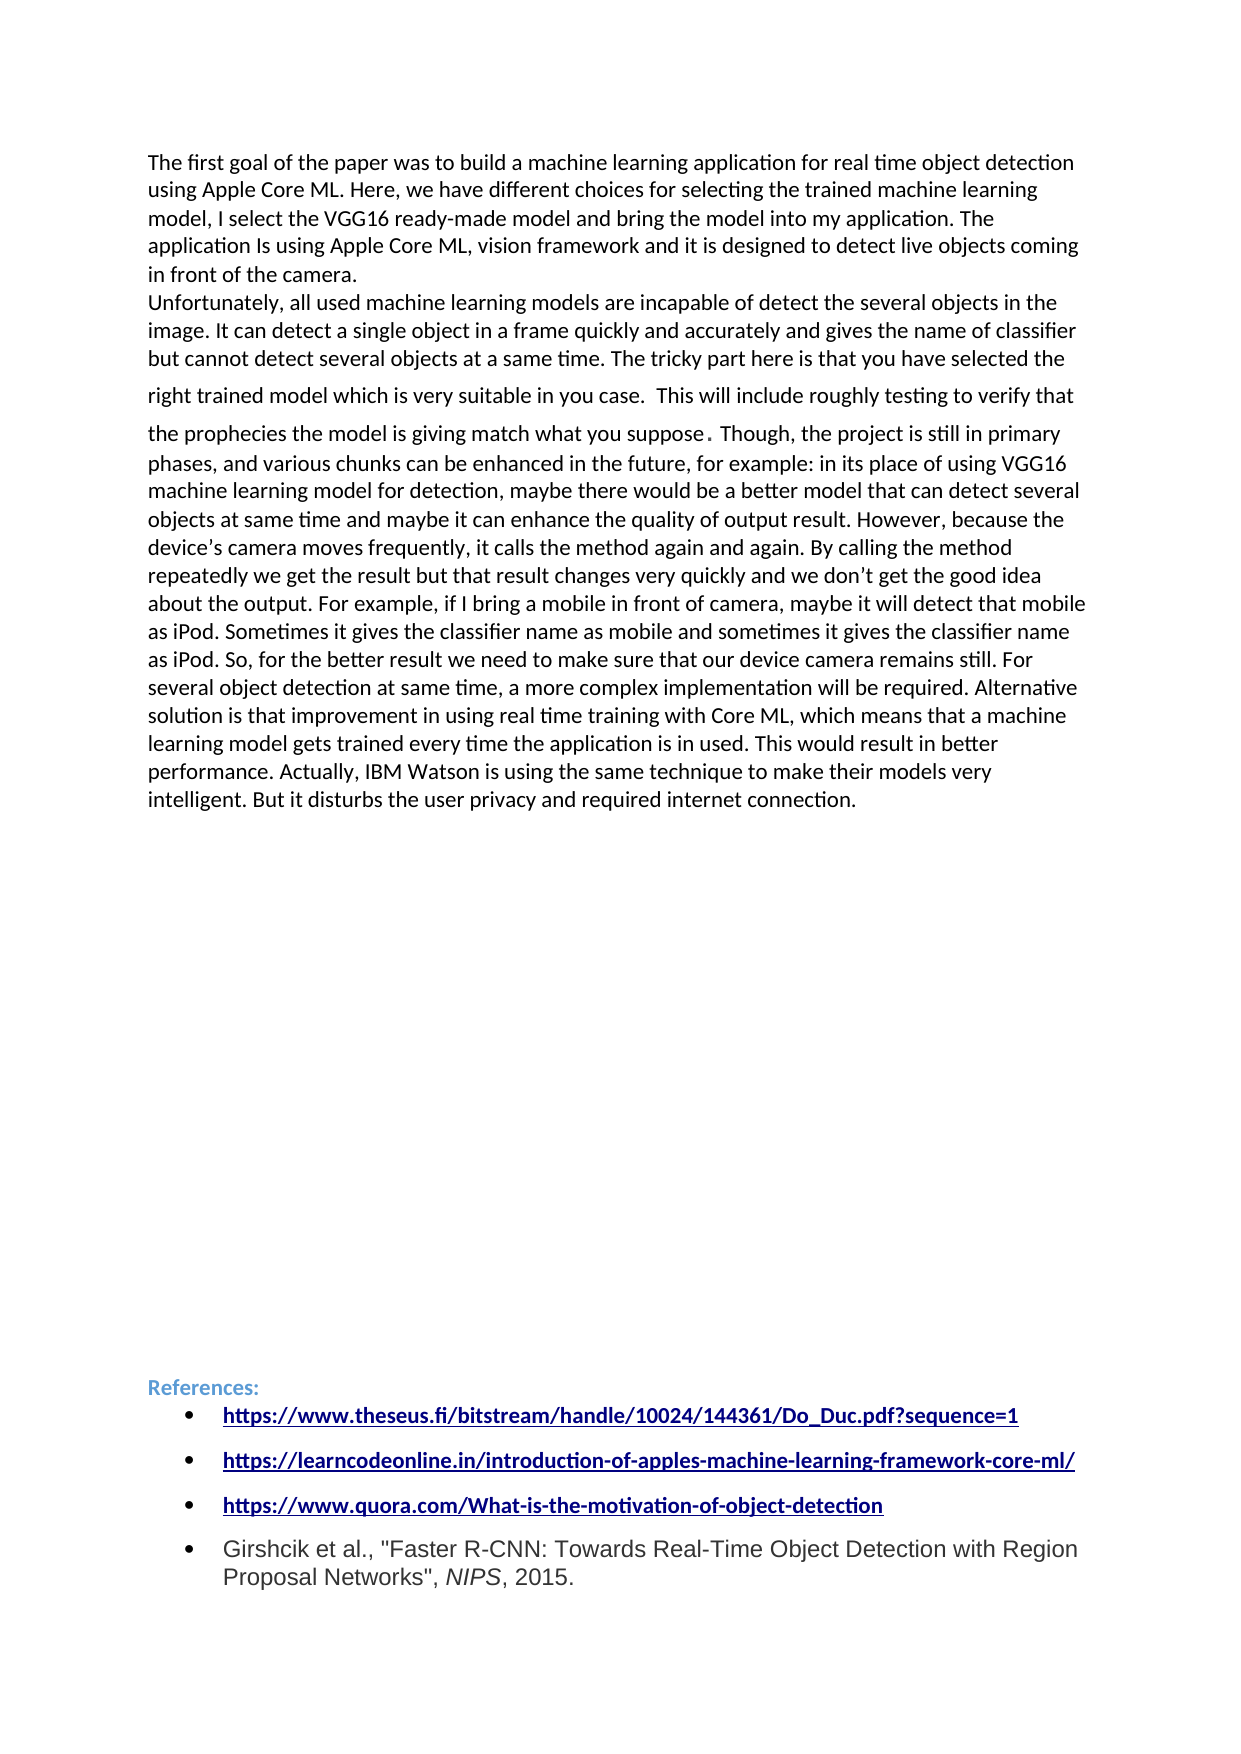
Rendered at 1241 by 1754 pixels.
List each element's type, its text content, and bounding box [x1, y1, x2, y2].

text The first goal of the paper was to build a machine learning application for real time object detection using Apple Core ML. Here, we have different choices for selecting the trained machine learning model, I select the VGG16 ready-made model and bring the model into my application. The application Is using Apple Core ML, vision framework and it is designed to detect live objects coming in front of the camera. [148, 148, 1093, 288]
text References: [148, 1373, 1093, 1401]
list https://www.theseus.fi/bitstream/handle/10024/144361/Do_Duc.pdf?sequence=1 [185, 1401, 1093, 1429]
list Girshcik et al., "Faster R-CNN: Towards Real-Time Object Detection with Region Proposal Networks", NIPS, 2015. [185, 1535, 1093, 1591]
list https://www.quora.com/What-is-the-motivation-of-object-detection [185, 1491, 1093, 1519]
text Unfortunately, all used machine learning models are incapable of detect the several objects in the image. It can detect a single object in a frame quickly and accurately and gives the name of classifier but cannot detect several objects at a same time. The tricky part here is that you have selected the right trained model which is very suitable in you case. This will include roughly testing to verify that the prophecies the model is giving match what you suppose. Though, the project is still in primary phases, and various chunks can be enhanced in the future, for example: in its place of using VGG16 machine learning model for detection, maybe there would be a better model that can detect several objects at same time and maybe it can enhance the quality of output result. However, because the device’s camera moves frequently, it calls the method again and again. By calling the method repeatedly we get the result but that result changes very quickly and we don’t get the good idea about the output. For example, if I bring a mobile in front of camera, maybe it will detect that mobile as iPod. Sometimes it gives the classifier name as mobile and sometimes it gives the classifier name as iPod. So, for the better result we need to make sure that our device camera remains still. For several object detection at same time, a more complex implementation will be required. Alternative solution is that improvement in using real time training with Core ML, which means that a machine learning model gets trained every time the application is in used. This would result in better performance. Actually, IBM Watson is using the same technique to make their models very intelligent. But it disturbs the user privacy and required internet connection. [148, 288, 1093, 813]
list https://learncodeonline.in/introduction-of-apples-machine-learning-framework-core-ml/ [185, 1446, 1093, 1474]
